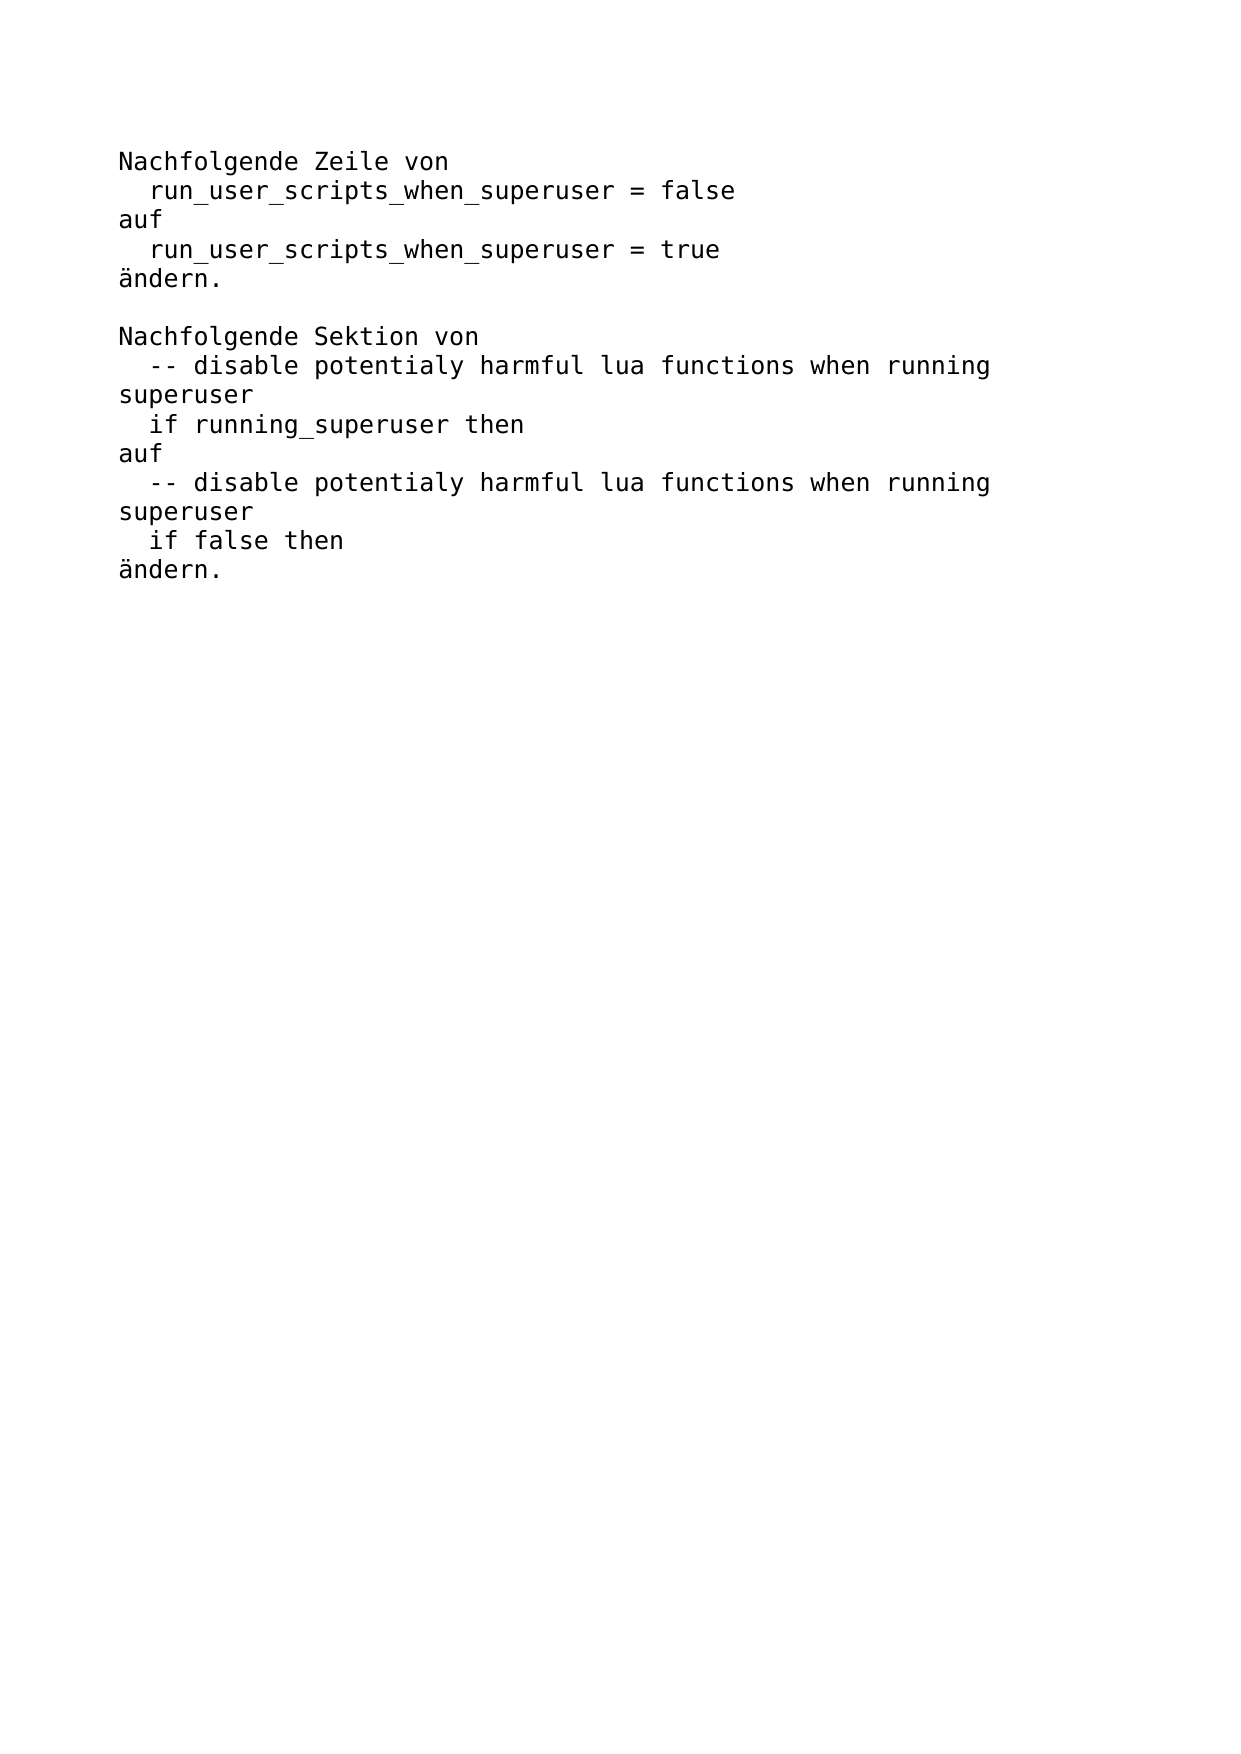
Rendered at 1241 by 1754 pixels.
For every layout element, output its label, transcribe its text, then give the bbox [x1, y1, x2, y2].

text Nachfolgende Zeile von run_user_scripts_when_superuser = false auf run_user_scripts_when_superuser = true ändern. Nachfolgende Sektion von -- disable potentialy harmful lua functions when running superuser if running_superuser then auf -- disable potentialy harmful lua functions when running superuser if false then ändern. [118, 118, 1122, 585]
